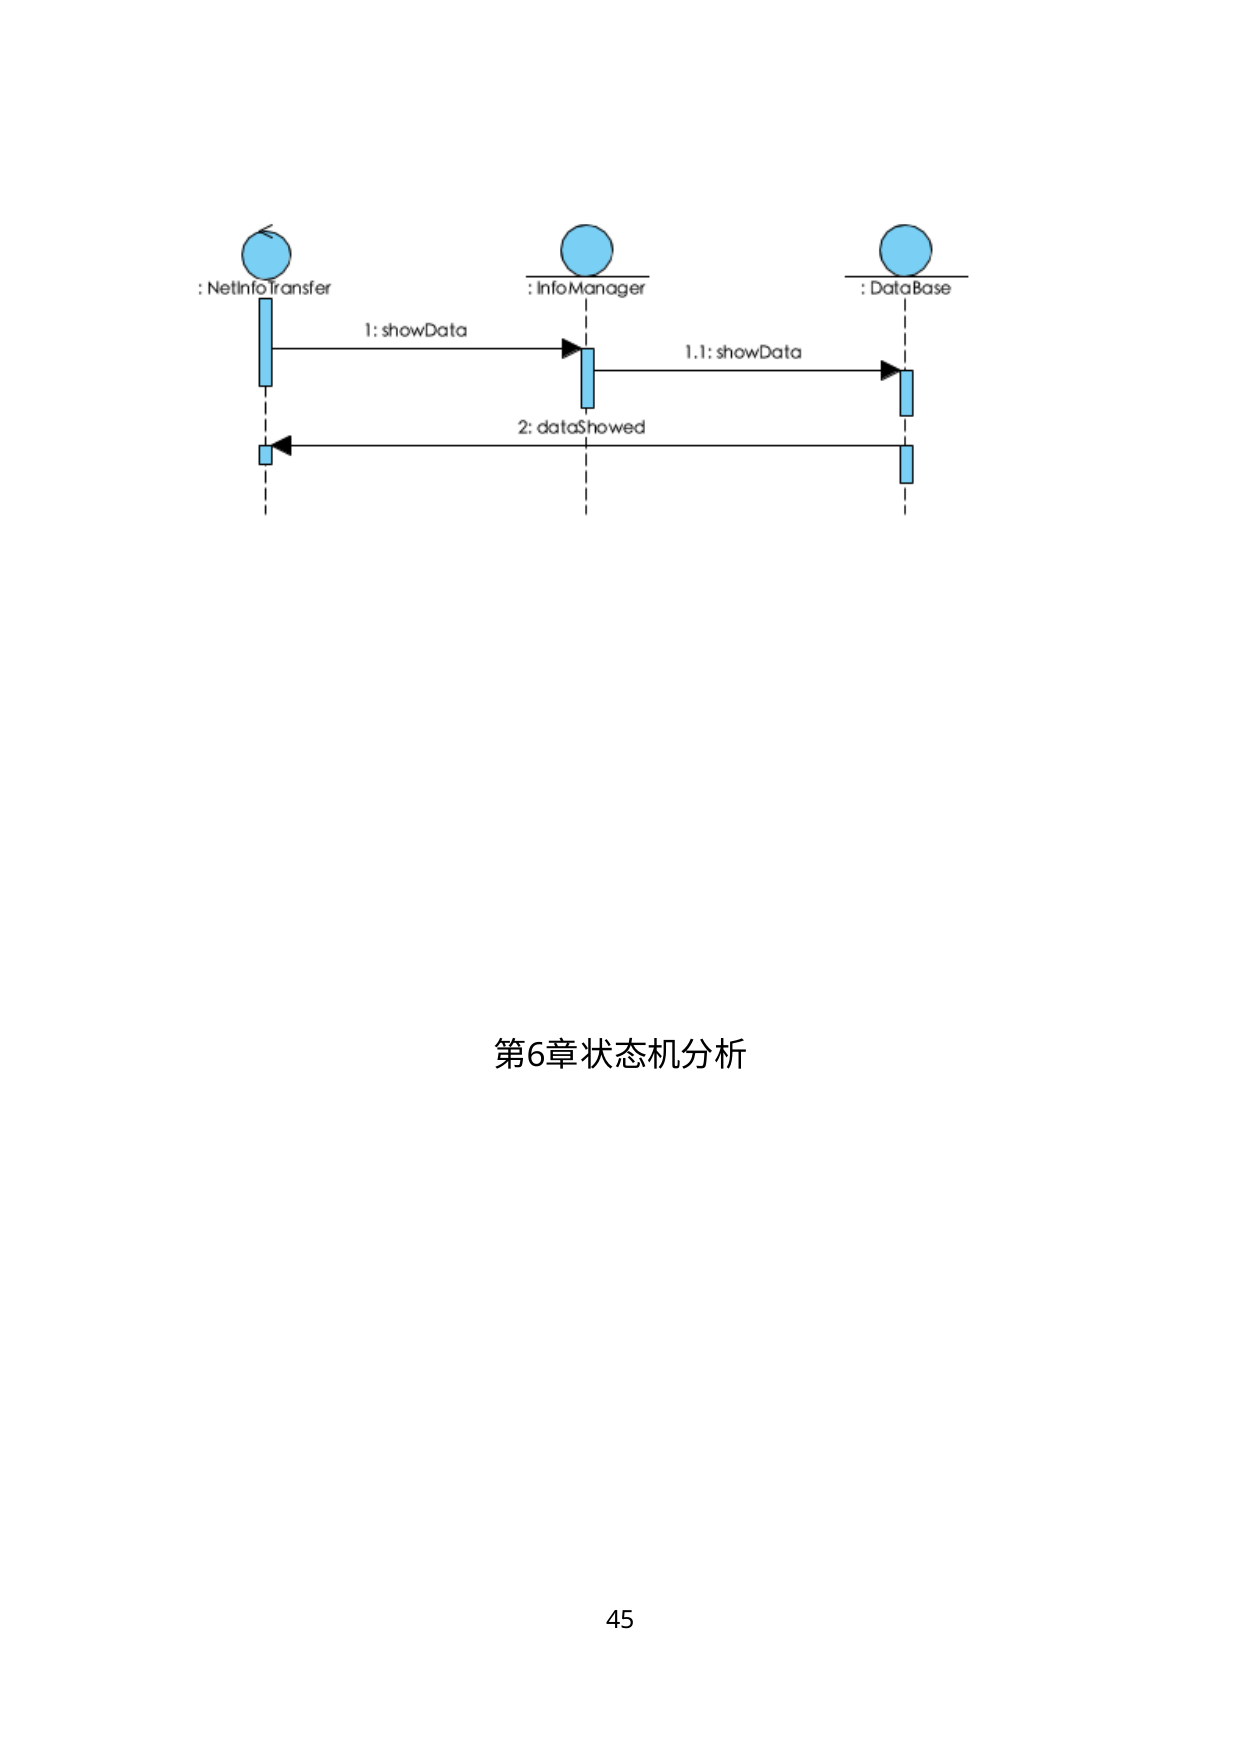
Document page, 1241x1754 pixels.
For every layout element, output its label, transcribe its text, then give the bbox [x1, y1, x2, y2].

picture [176, 187, 1064, 636]
subtitle 状态机分析 [118, 1028, 1122, 1076]
